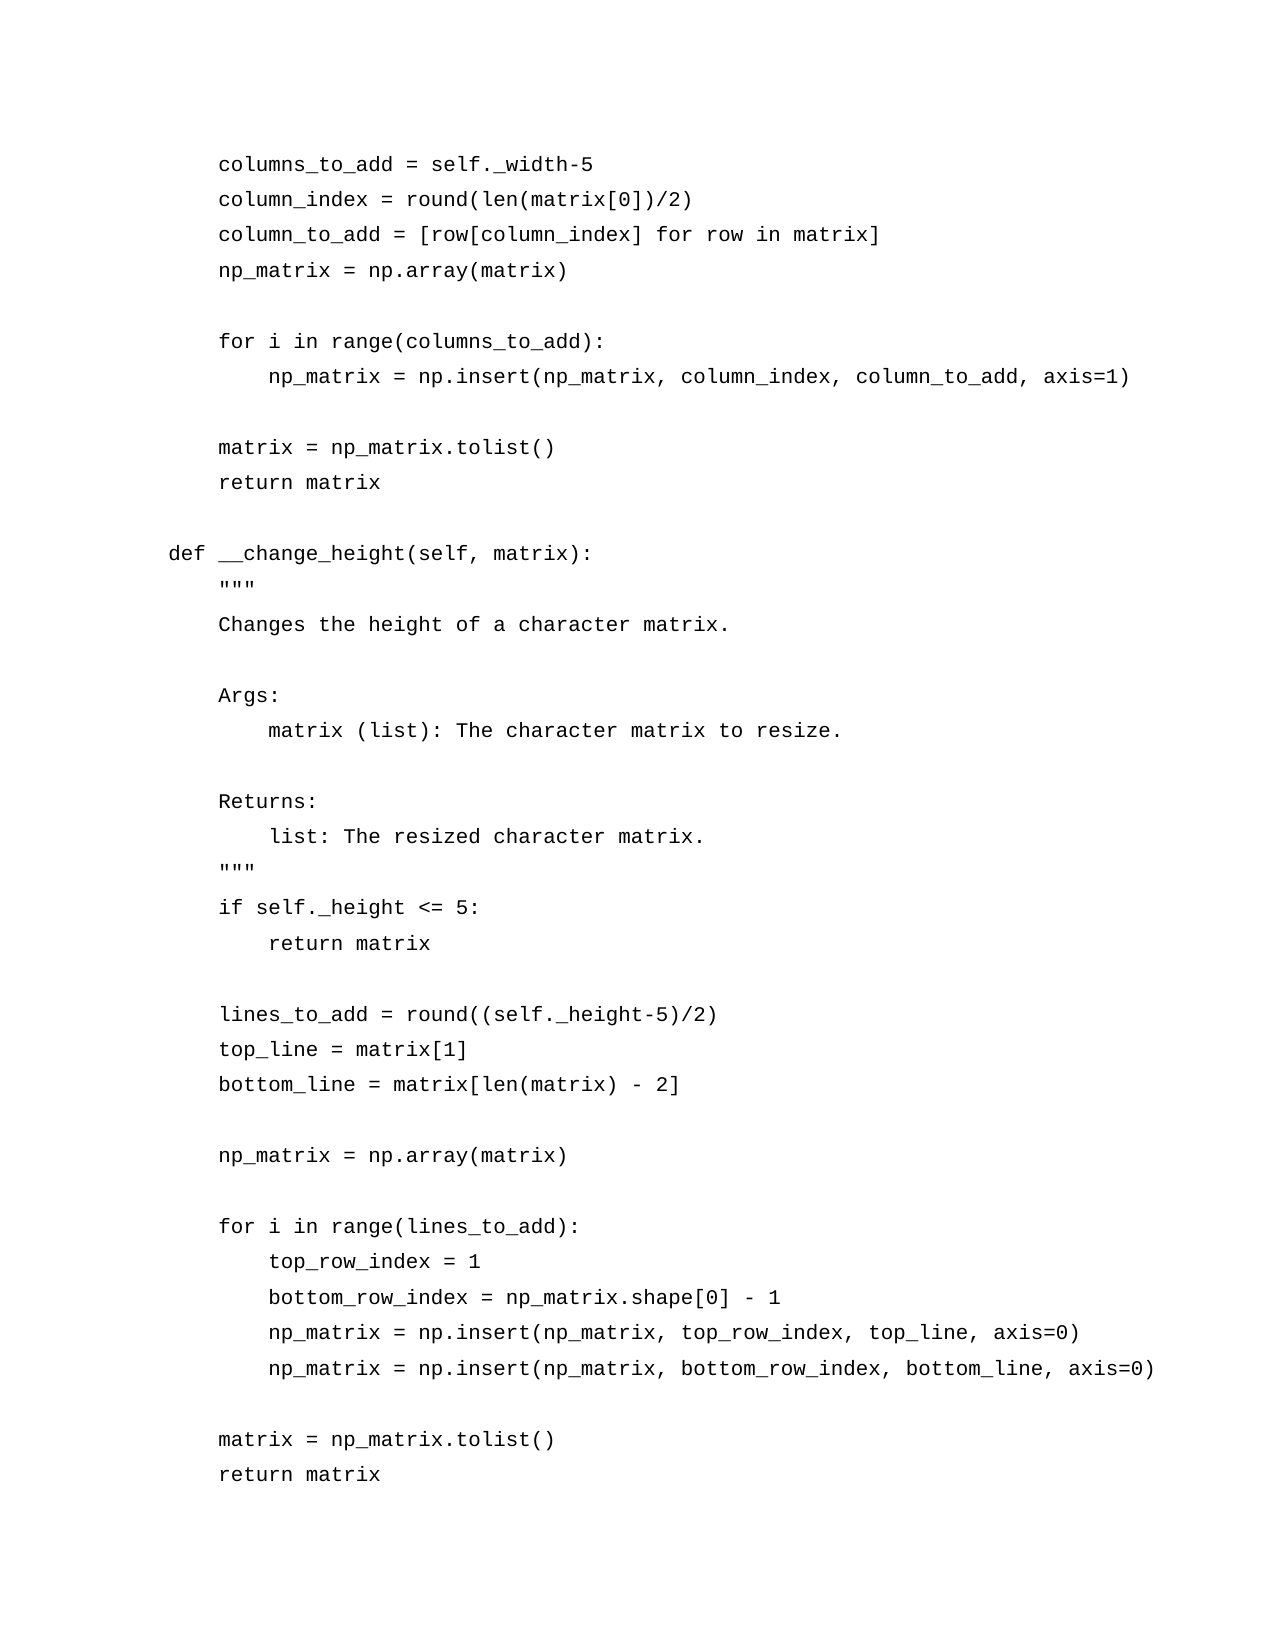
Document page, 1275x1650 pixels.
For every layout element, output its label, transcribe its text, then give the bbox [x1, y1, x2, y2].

text Returns: [118, 791, 1157, 815]
text for i in range(lines_to_add): [118, 1216, 1157, 1240]
text Changes the height of a character matrix. [118, 614, 1157, 638]
text np_matrix = np.array(matrix) [118, 1145, 1157, 1169]
text list: The resized character matrix. [118, 826, 1157, 850]
text if self._height <= 5: [118, 897, 1157, 921]
text """ [118, 578, 1157, 602]
text Args: [118, 685, 1157, 708]
text top_line = matrix[1] [118, 1039, 1157, 1063]
text bottom_line = matrix[len(matrix) - 2] [118, 1074, 1157, 1098]
text return matrix [118, 1464, 1157, 1488]
text return matrix [118, 472, 1157, 496]
text for i in range(columns_to_add): [118, 331, 1157, 354]
text matrix = np_matrix.tolist() [118, 1428, 1157, 1452]
text np_matrix = np.insert(np_matrix, top_row_index, top_line, axis=0) [118, 1322, 1157, 1346]
text column_index = round(len(matrix[0])/2) [118, 189, 1157, 213]
text def __change_height(self, matrix): [118, 543, 1157, 567]
text np_matrix = np.insert(np_matrix, bottom_row_index, bottom_line, axis=0) [118, 1358, 1157, 1381]
text bottom_row_index = np_matrix.shape[0] - 1 [118, 1287, 1157, 1311]
text matrix = np_matrix.tolist() [118, 437, 1157, 461]
text column_to_add = [row[column_index] for row in matrix] [118, 224, 1157, 248]
text top_row_index = 1 [118, 1251, 1157, 1275]
text """ [118, 862, 1157, 886]
text return matrix [118, 933, 1157, 956]
text matrix (list): The character matrix to resize. [118, 720, 1157, 744]
text np_matrix = np.insert(np_matrix, column_index, column_to_add, axis=1) [118, 366, 1157, 390]
text np_matrix = np.array(matrix) [118, 260, 1157, 283]
text columns_to_add = self._width-5 [118, 153, 1157, 177]
text lines_to_add = round((self._height-5)/2) [118, 1003, 1157, 1027]
